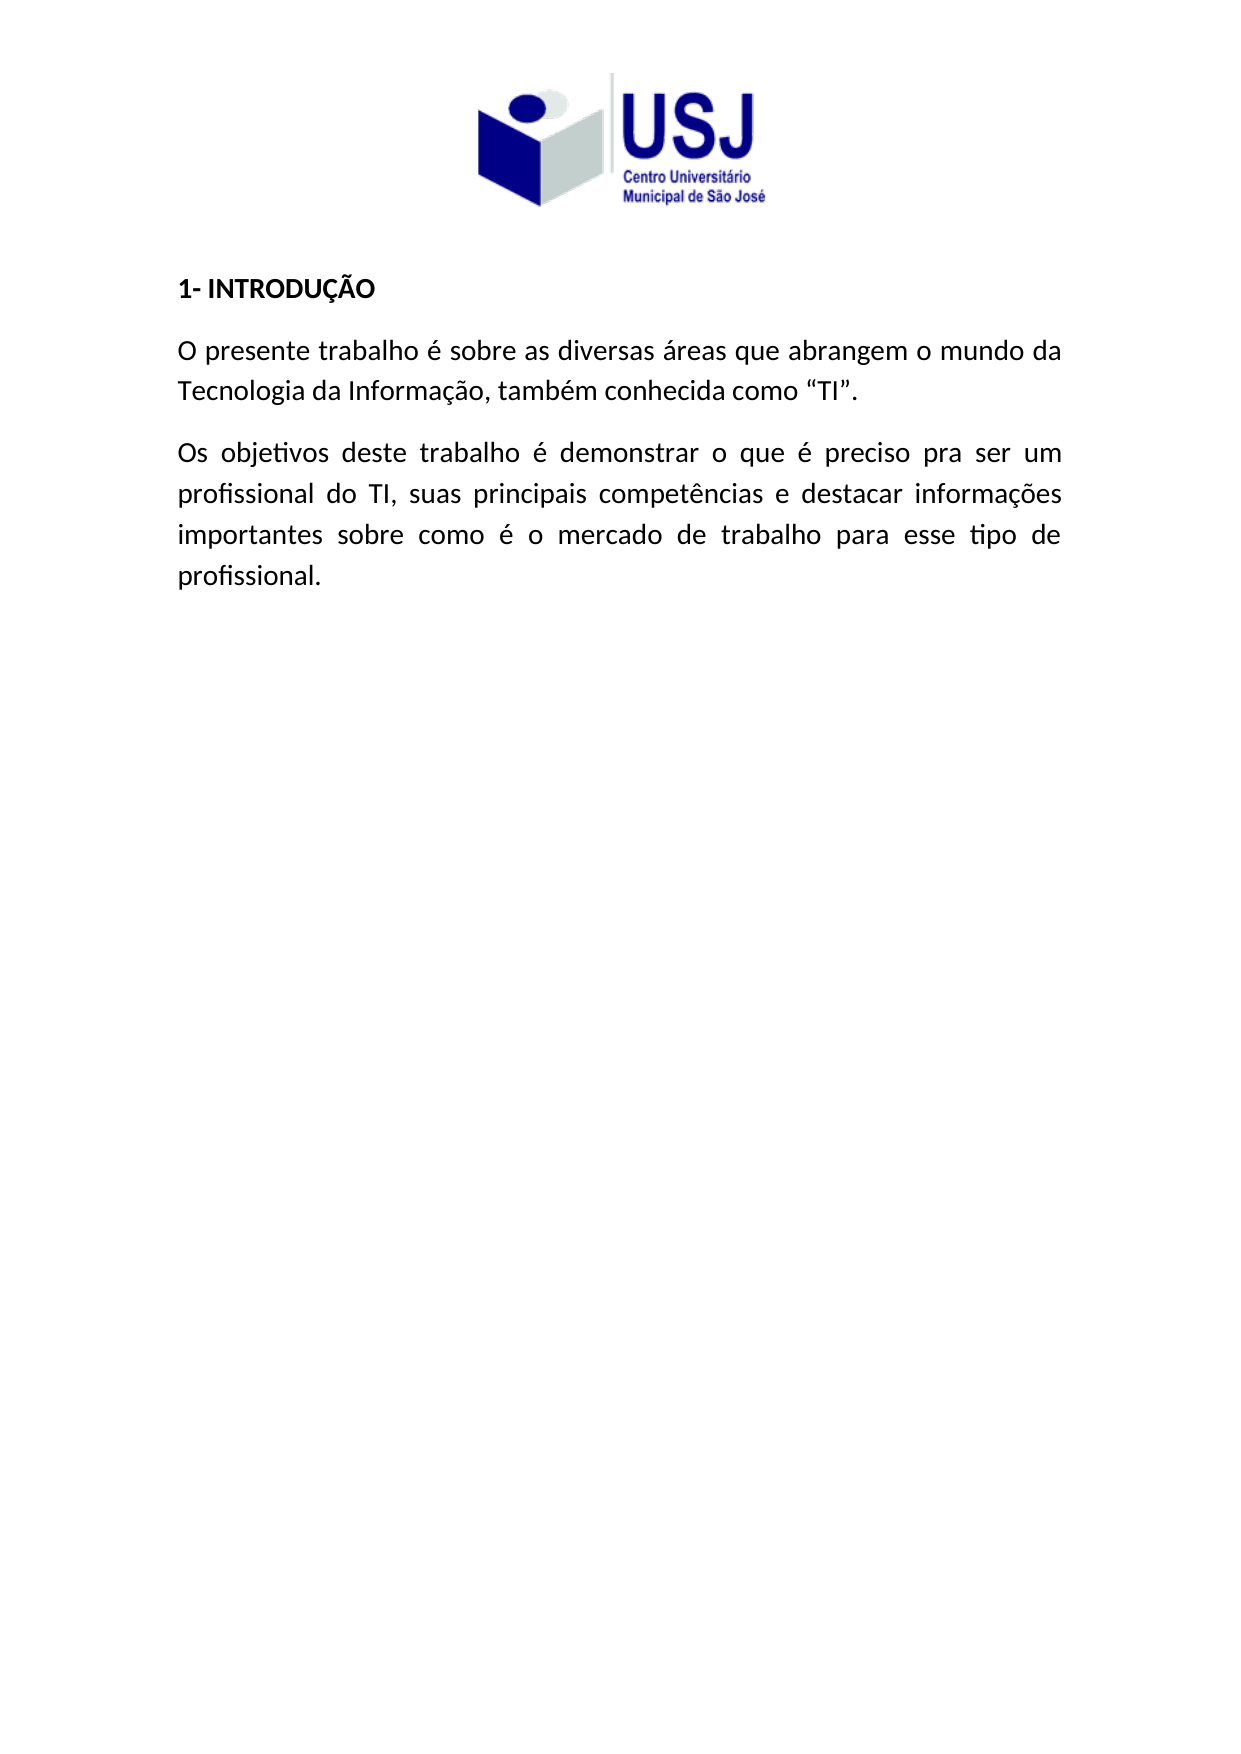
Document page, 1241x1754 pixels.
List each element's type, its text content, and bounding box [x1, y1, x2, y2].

picture [425, 73, 815, 217]
text O presente trabalho é sobre as diversas áreas que abrangem o mundo da Tecnologia da Informação, também conhecida como “TI”. [177, 332, 1063, 408]
text 1- INTRODUÇÃO [177, 270, 1063, 305]
text Os objetivos deste trabalho é demonstrar o que é preciso pra ser um profissional do TI, suas principais competências e destacar informações importantes sobre como é o mercado de trabalho para esse tipo de profissional. [177, 434, 1063, 593]
